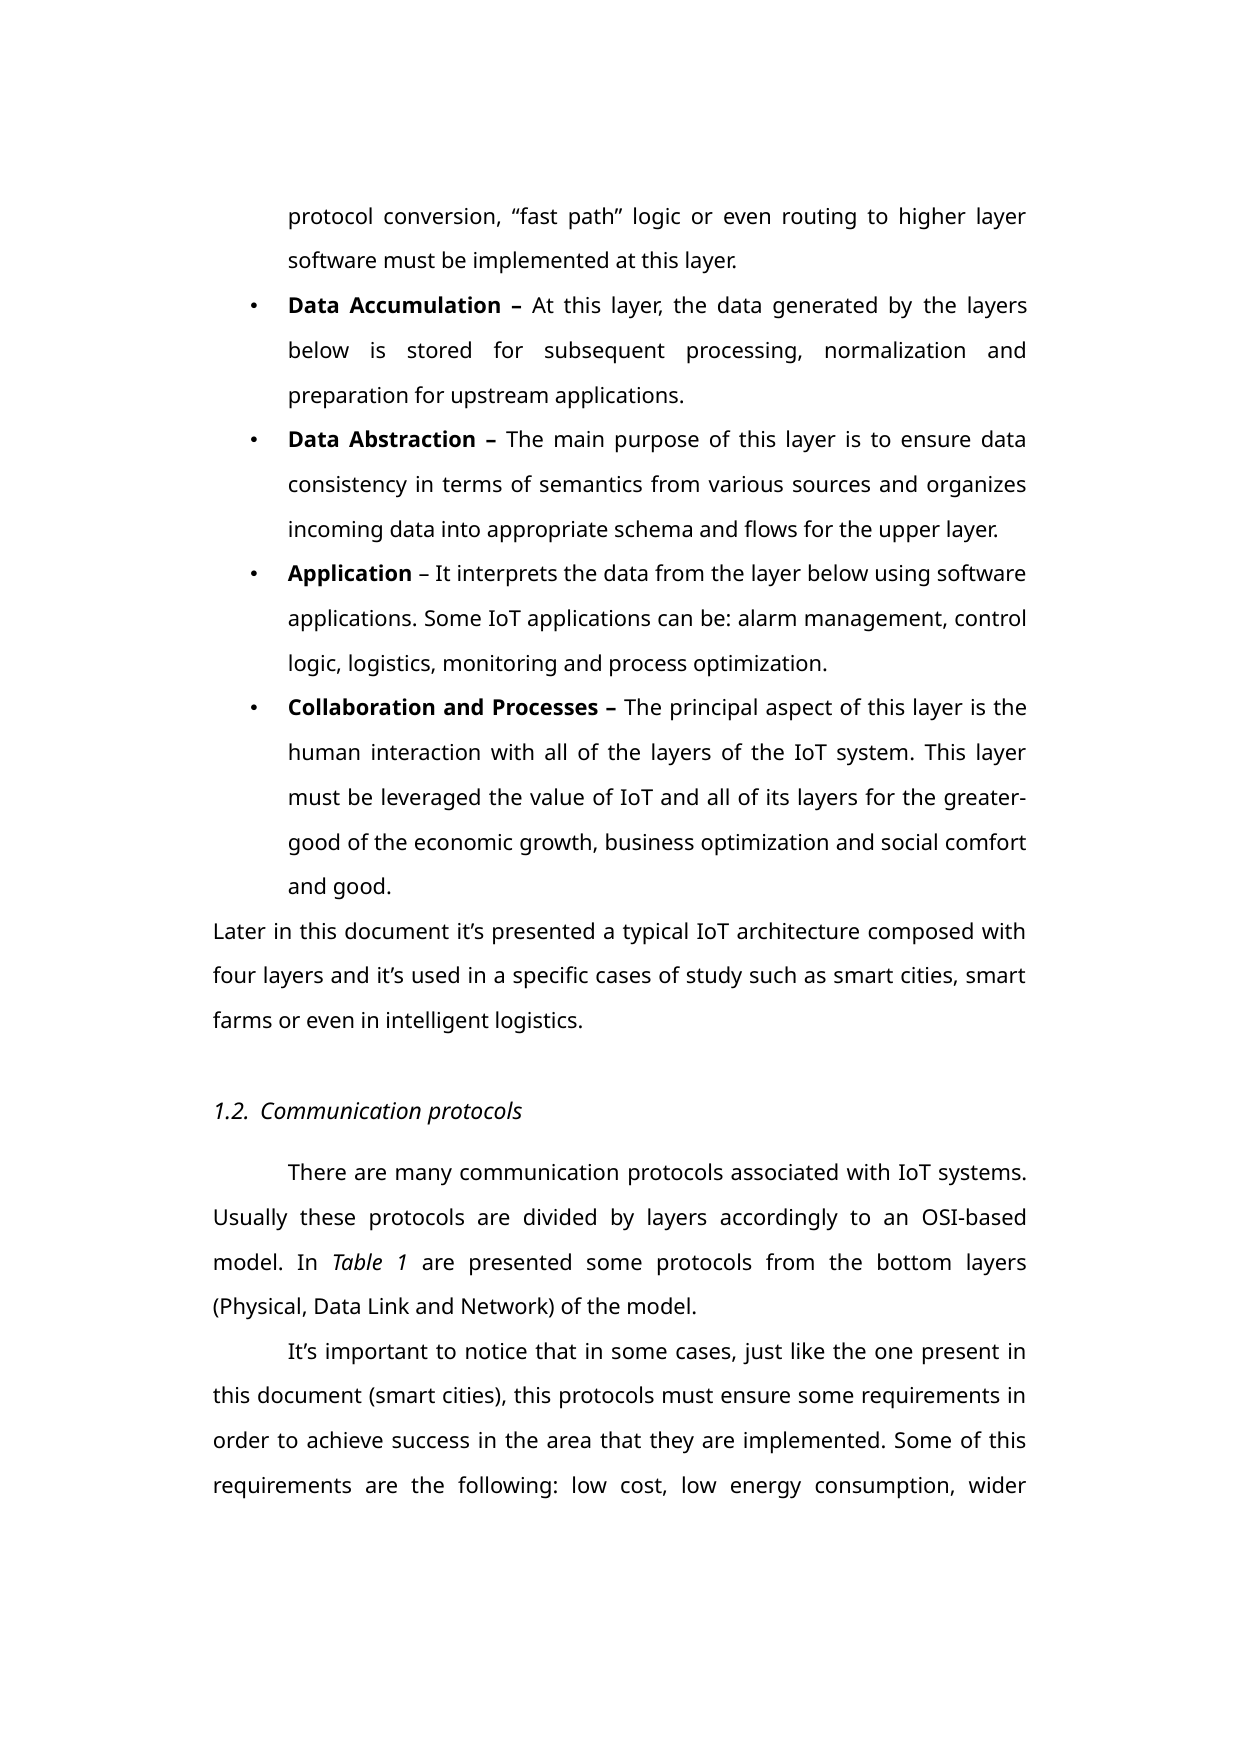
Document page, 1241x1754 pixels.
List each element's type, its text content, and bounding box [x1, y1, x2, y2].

list Application – It interprets the data from the layer below using software applications. Some IoT applications can be: alarm management, control logic, logistics, monitoring and process optimization. [250, 558, 1028, 677]
list protocol conversion, “fast path” logic or even routing to higher layer software must be implemented at this layer. [250, 201, 1028, 275]
text Later in this document it’s presented a typical IoT architecture composed with four layers and it’s used in a specific cases of study such as smart cities, smart farms or even in intelligent logistics. [213, 916, 1028, 1035]
list Data Abstraction – The main purpose of this layer is to ensure data consistency in terms of semantics from various sources and organizes incoming data into appropriate schema and flows for the upper layer. [250, 424, 1028, 543]
title Communication protocols [213, 1094, 1028, 1126]
list Collaboration and Processes – The principal aspect of this layer is the human interaction with all of the layers of the IoT system. This layer must be leveraged the value of IoT and all of its layers for the greater-good of the economic growth, business optimization and social comfort and good. [250, 692, 1028, 901]
list Data Accumulation – At this layer, the data generated by the layers below is stored for subsequent processing, normalization and preparation for upstream applications. [250, 290, 1028, 409]
text There are many communication protocols associated with IoT systems. Usually these protocols are divided by layers accordingly to an OSI-based model. In Table 1 are presented some protocols from the bottom layers (Physical, Data Link and Network) of the model. [213, 1157, 1028, 1321]
text It’s important to notice that in some cases, just like the one present in this document (smart cities), this protocols must ensure some requirements in order to achieve success in the area that they are implemented. Some of this requirements are the following: low cost, low energy consumption, wider [213, 1336, 1028, 1500]
